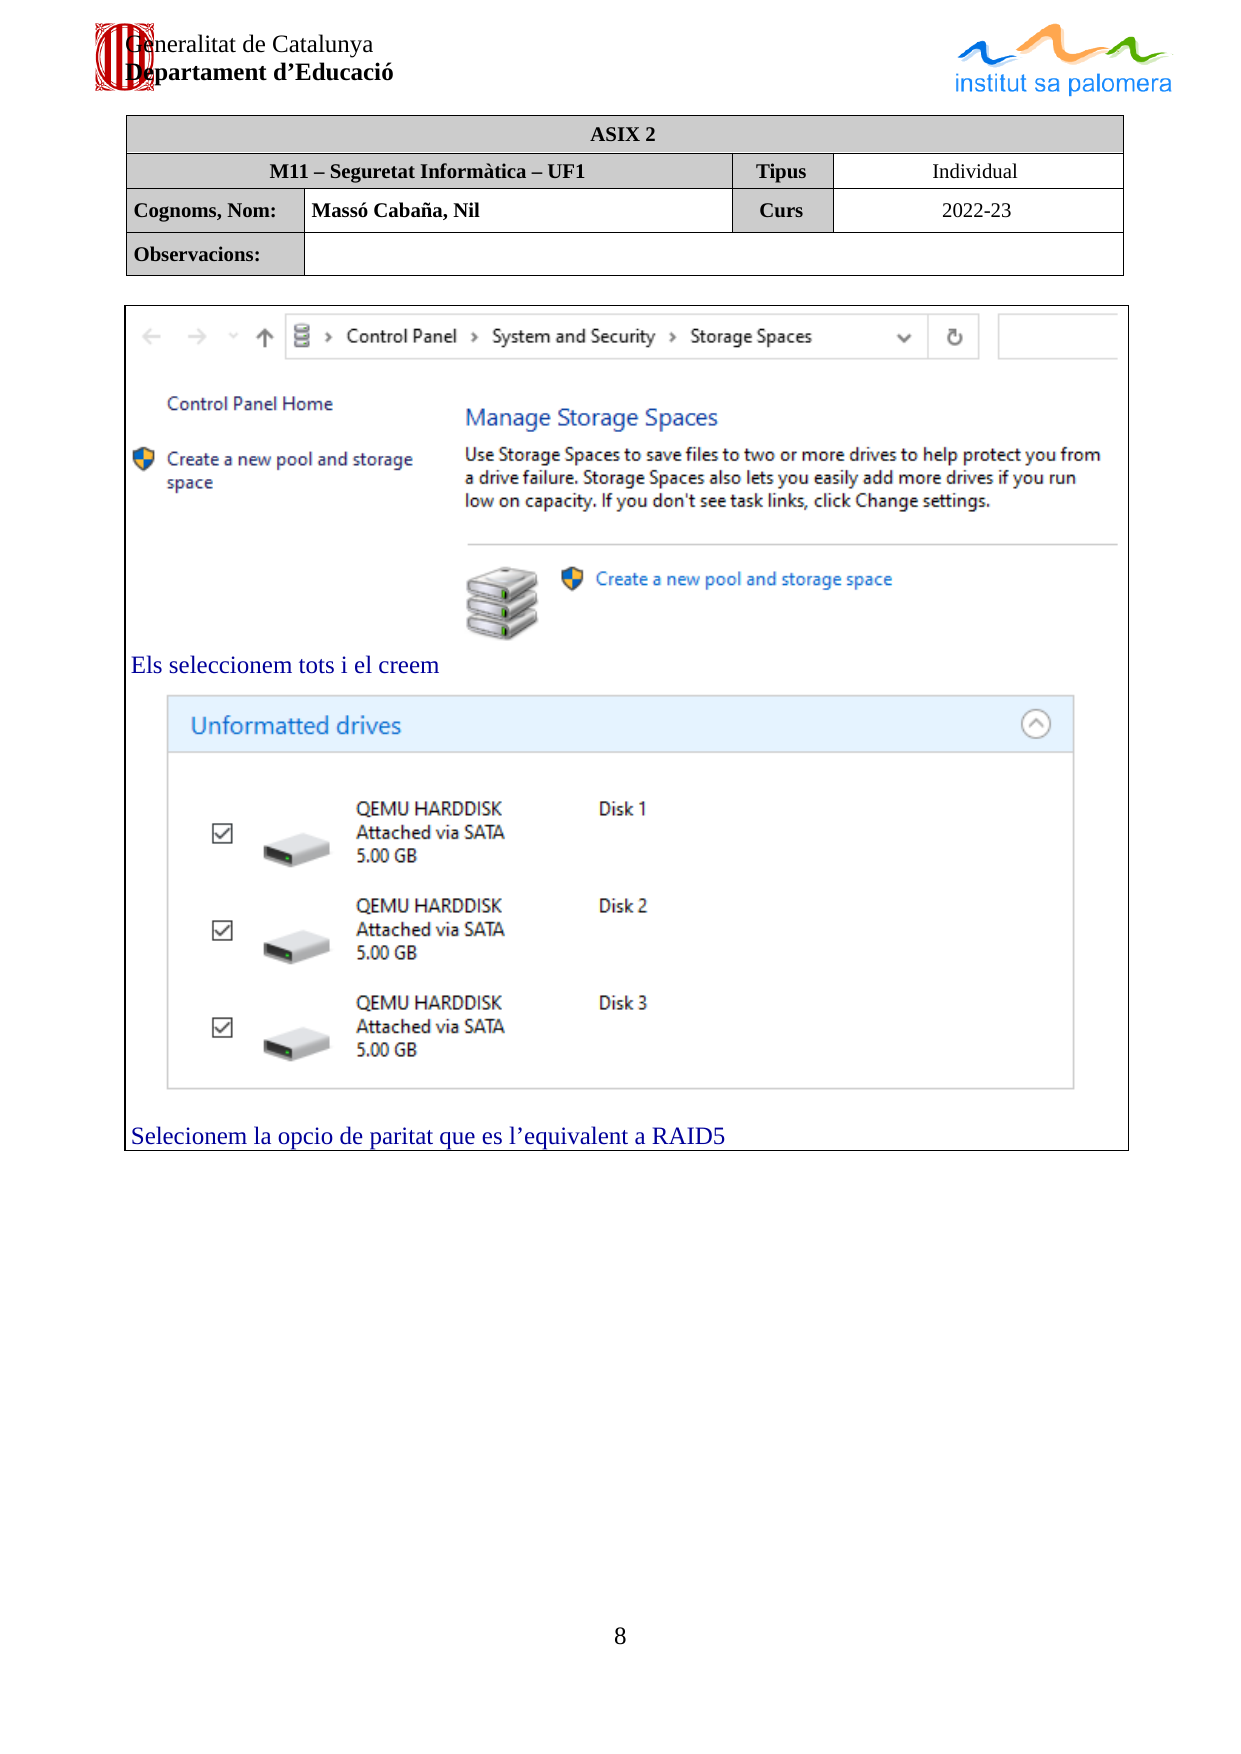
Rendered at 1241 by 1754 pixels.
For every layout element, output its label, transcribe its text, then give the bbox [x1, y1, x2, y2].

table_header Els seleccionem tots i el creem Selecionem la opcio de paritat que es l’equivalent a RAID5 [126, 306, 1128, 1149]
picture [948, 21, 1177, 100]
picture [93, 21, 155, 93]
picture [153, 678, 1095, 1121]
picture [130, 306, 1118, 650]
